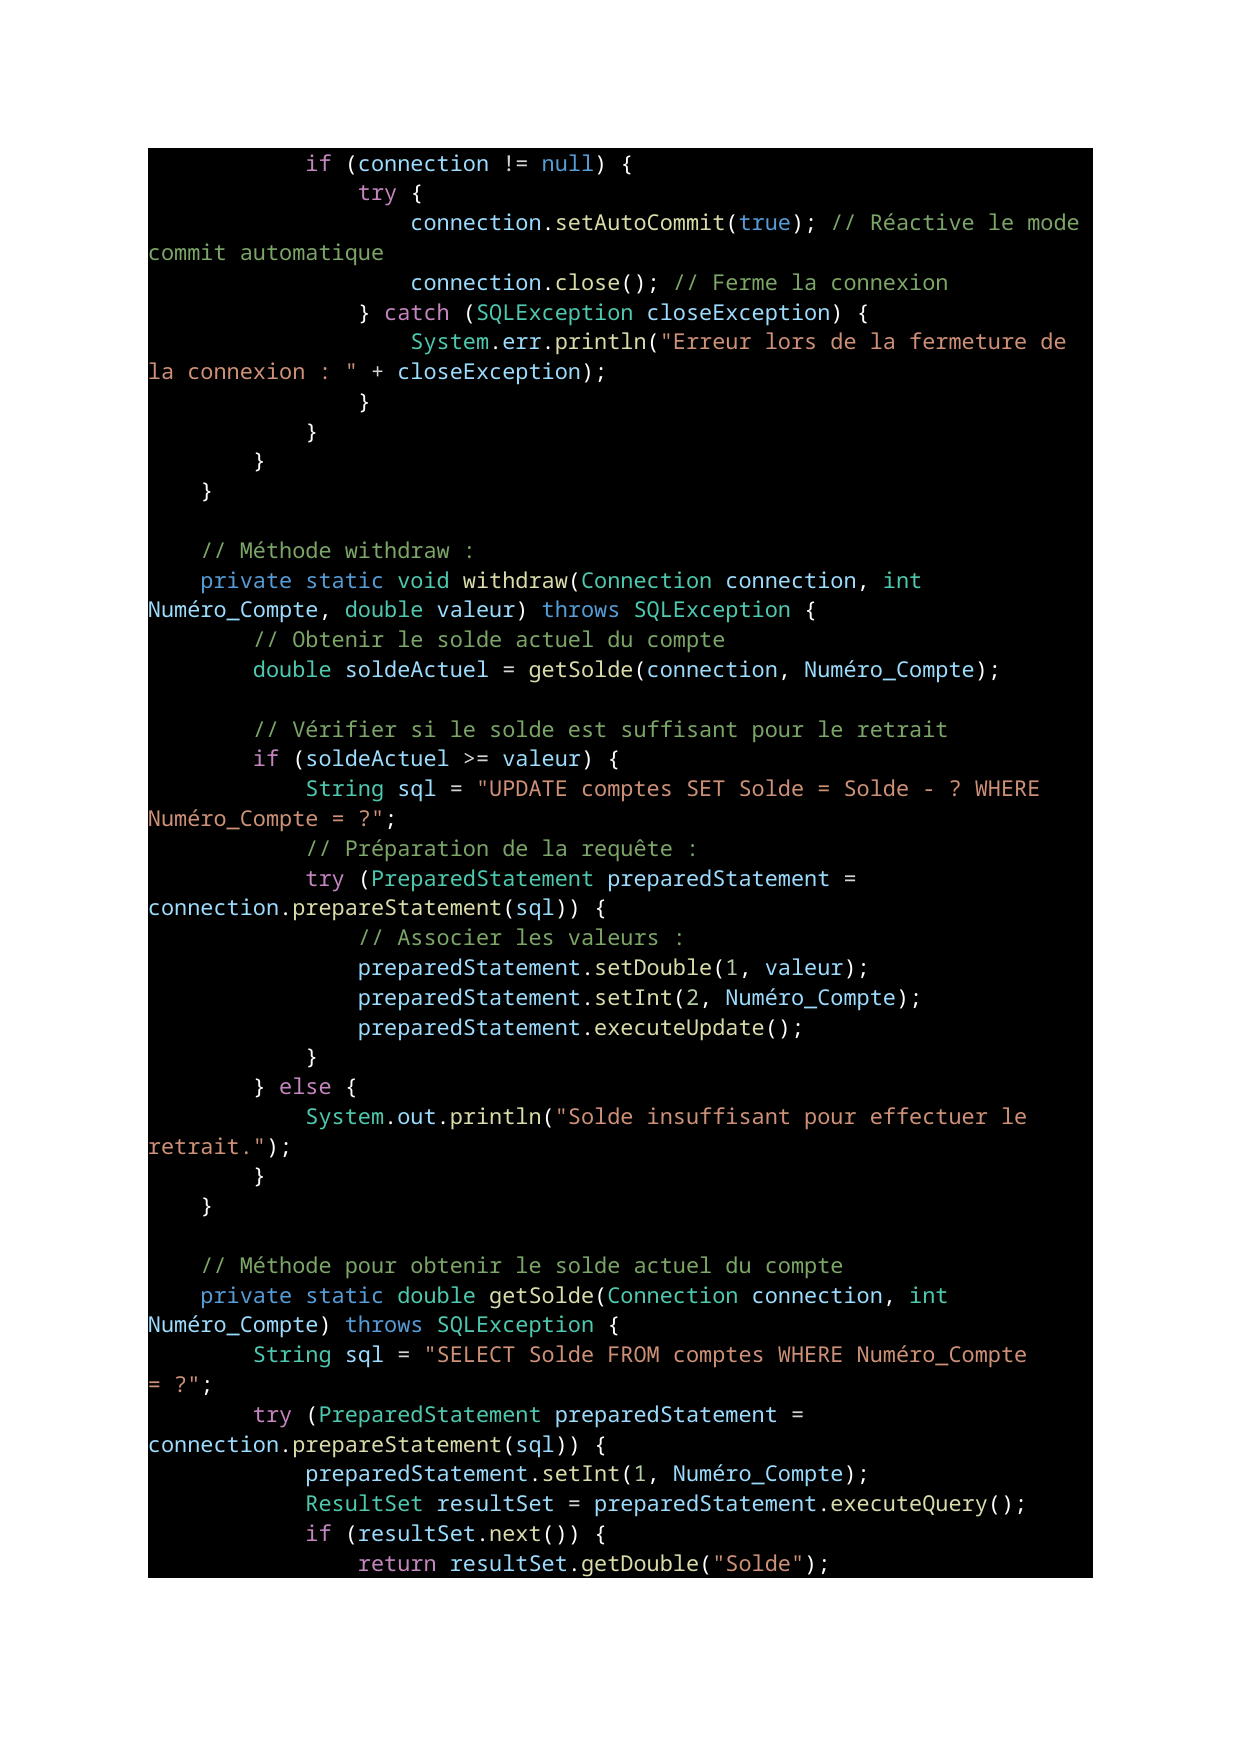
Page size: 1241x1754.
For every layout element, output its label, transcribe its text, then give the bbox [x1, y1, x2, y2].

text preparedStatement.setInt(2, Numéro_Compte); [148, 982, 1093, 1012]
text // Vérifier si le solde est suffisant pour le retrait [148, 714, 1093, 743]
text // Préparation de la requête : [148, 833, 1093, 863]
text } [148, 1190, 1093, 1220]
text try (PreparedStatement preparedStatement = connection.prepareStatement(sql)) { [148, 1399, 1093, 1458]
text return resultSet.getDouble("Solde"); [148, 1548, 1093, 1578]
text // Obtenir le solde actuel du compte [148, 624, 1093, 654]
text connection.setAutoCommit(true); // Réactive le mode commit automatique [148, 207, 1093, 267]
text if (resultSet.next()) { [148, 1518, 1093, 1548]
text // Méthode pour obtenir le solde actuel du compte [148, 1250, 1093, 1280]
text // Méthode withdraw : [148, 535, 1093, 565]
text } [148, 1161, 1093, 1190]
text try { [148, 177, 1093, 207]
text private static double getSolde(Connection connection, int Numéro_Compte) throws SQLException { [148, 1280, 1093, 1339]
text String sql = "SELECT Solde FROM comptes WHERE Numéro_Compte = ?"; [148, 1339, 1093, 1399]
text System.out.println("Solde insuffisant pour effectuer le retrait."); [148, 1101, 1093, 1161]
text private static void withdraw(Connection connection, int Numéro_Compte, double valeur) throws SQLException { [148, 565, 1093, 624]
text preparedStatement.setInt(1, Numéro_Compte); [148, 1458, 1093, 1488]
text if (connection != null) { [148, 148, 1093, 177]
text connection.close(); // Ferme la connexion [148, 267, 1093, 297]
text preparedStatement.executeUpdate(); [148, 1012, 1093, 1041]
text String sql = "UPDATE comptes SET Solde = Solde - ? WHERE Numéro_Compte = ?"; [148, 773, 1093, 833]
text preparedStatement.setDouble(1, valeur); [148, 952, 1093, 982]
text if (soldeActuel >= valeur) { [148, 743, 1093, 773]
text } [148, 475, 1093, 505]
text } else { [148, 1071, 1093, 1101]
text double soldeActuel = getSolde(connection, Numéro_Compte); [148, 654, 1093, 684]
text } [148, 416, 1093, 446]
text } [148, 446, 1093, 475]
text ResultSet resultSet = preparedStatement.executeQuery(); [148, 1488, 1093, 1518]
text try (PreparedStatement preparedStatement = connection.prepareStatement(sql)) { [148, 863, 1093, 922]
text } catch (SQLException closeException) { [148, 297, 1093, 326]
text } [148, 386, 1093, 416]
text } [148, 1041, 1093, 1071]
text // Associer les valeurs : [148, 922, 1093, 952]
text System.err.println("Erreur lors de la fermeture de la connexion : " + closeException); [148, 326, 1093, 386]
